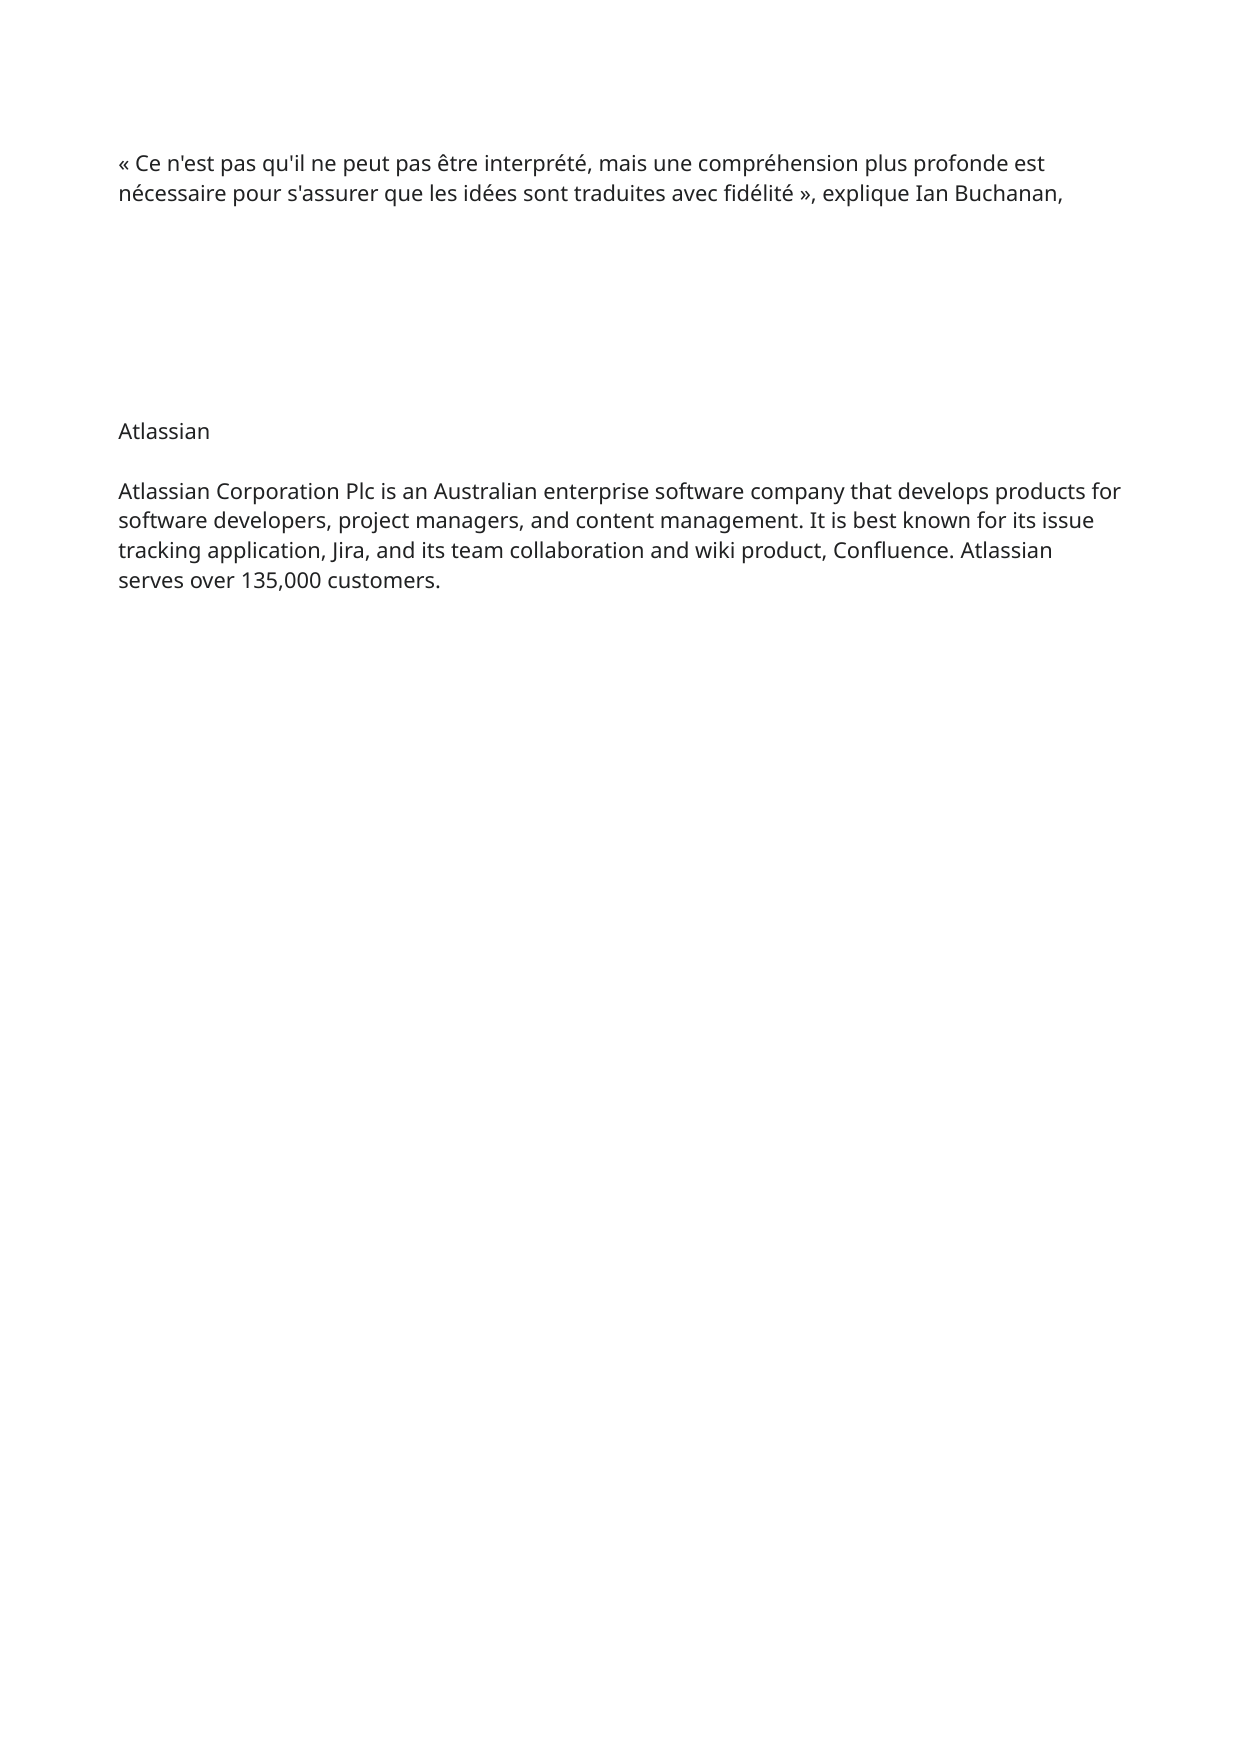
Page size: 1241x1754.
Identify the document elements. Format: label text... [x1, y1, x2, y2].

text « Ce n'est pas qu'il ne peut pas être interprété, mais une compréhension plus profonde est nécessaire pour s'assurer que les idées sont traduites avec fidélité », explique Ian Buchanan, [118, 148, 1122, 207]
text Atlassian Corporation Plc is an Australian enterprise software company that develops products for software developers, project managers, and content management. It is best known for its issue tracking application, Jira, and its team collaboration and wiki product, Confluence. Atlassian serves over 135,000 customers. [118, 476, 1122, 595]
text Atlassian [118, 416, 1122, 446]
